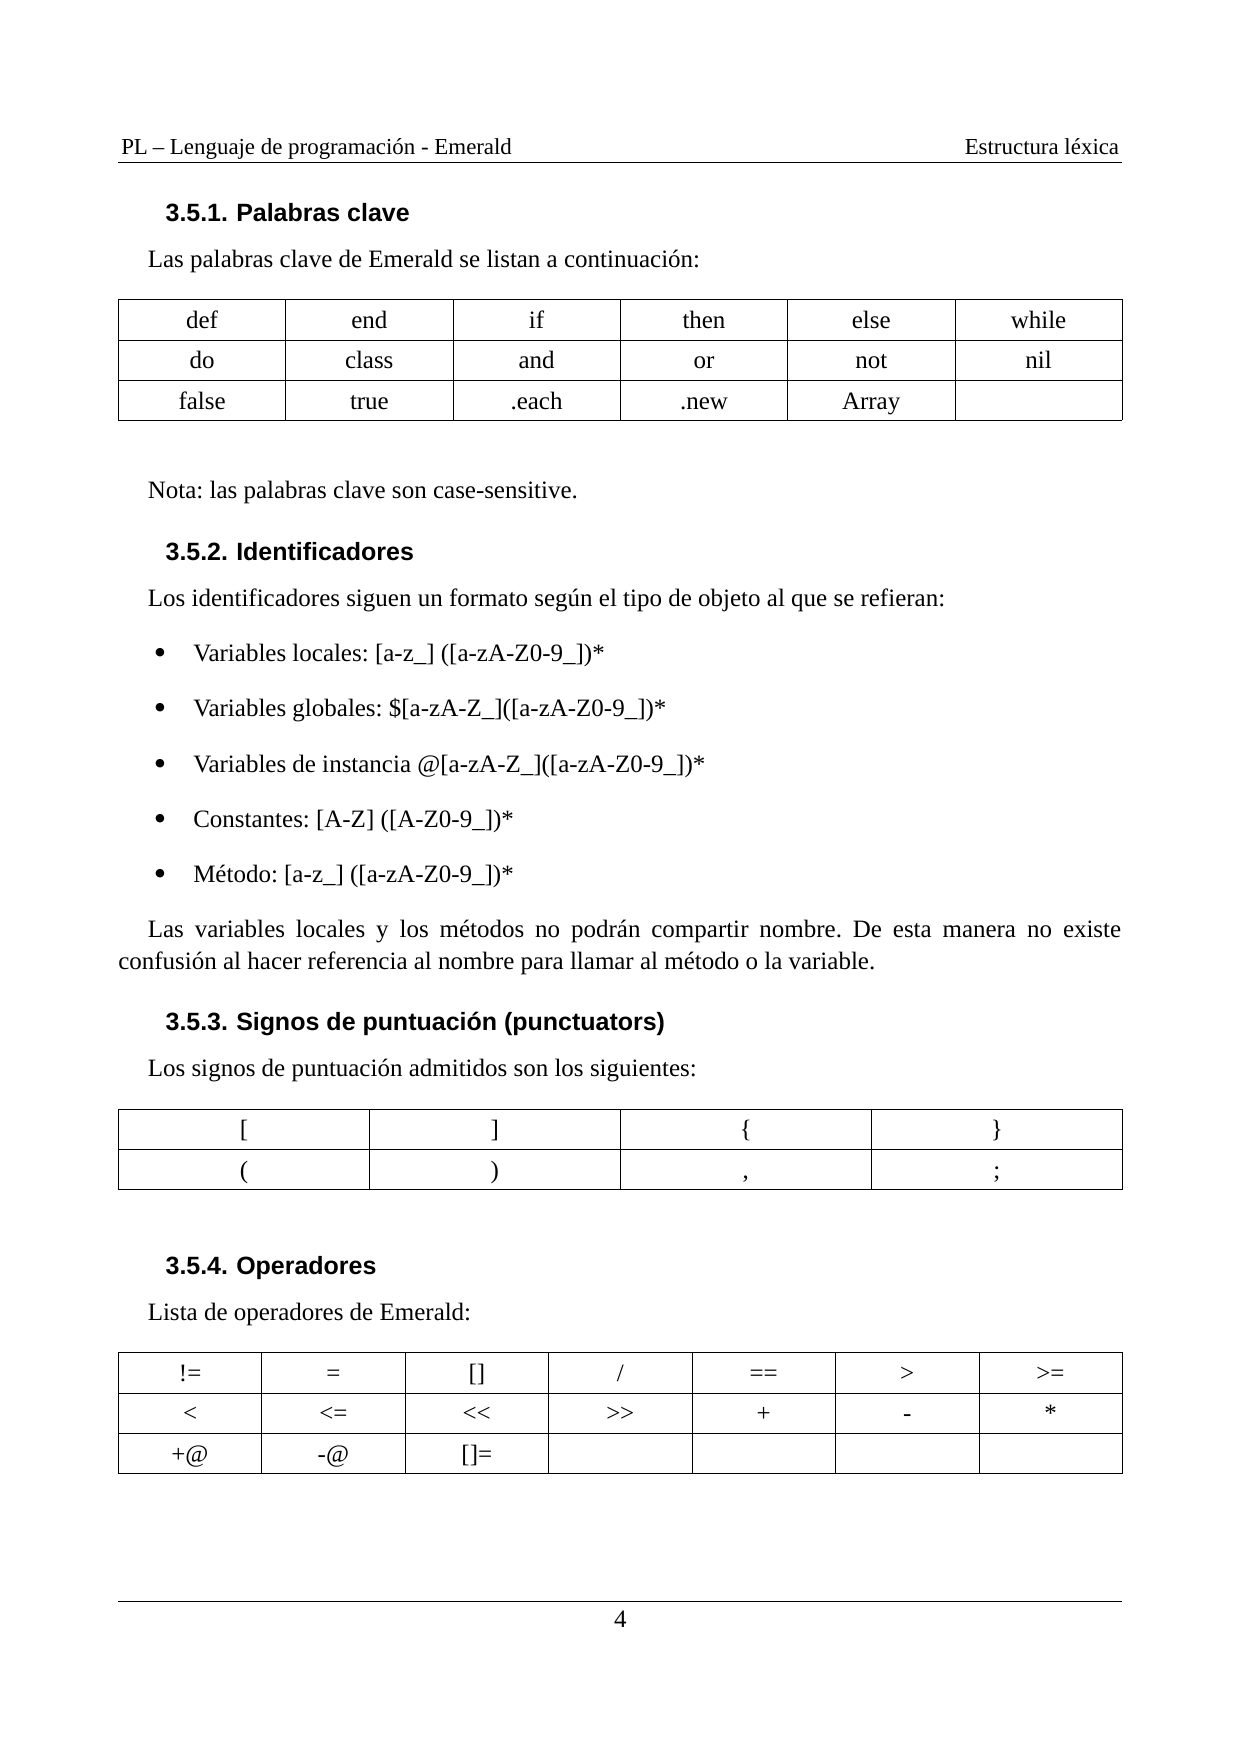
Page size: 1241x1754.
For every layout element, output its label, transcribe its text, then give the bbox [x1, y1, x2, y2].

table_header = [262, 1353, 405, 1393]
table_cell class [286, 341, 453, 380]
table_header [] [406, 1353, 548, 1393]
table_header else [788, 300, 955, 339]
subtitle Operadores [118, 1251, 1122, 1279]
table_cell not [788, 341, 955, 380]
table_cell []= [406, 1434, 548, 1473]
table_cell -@ [262, 1434, 405, 1473]
table_cell ) [370, 1150, 620, 1189]
table_cell , [621, 1150, 871, 1189]
list Variables de instancia @[a-zA-Z_]([a-zA-Z0-9_])* [156, 749, 1122, 777]
list Variables globales: $[a-zA-Z_]([a-zA-Z0-9_])* [156, 693, 1122, 722]
table_cell + [693, 1394, 835, 1433]
table_cell [549, 1434, 692, 1473]
table_header def [119, 300, 285, 339]
table_header } [872, 1110, 1122, 1149]
table_header / [549, 1353, 692, 1393]
table_cell [693, 1434, 835, 1473]
table_cell << [406, 1394, 548, 1433]
table_cell [980, 1434, 1122, 1473]
table_header if [454, 300, 620, 339]
table_header then [621, 300, 787, 339]
list Método: [a-z_] ([a-zA-Z0-9_])* [156, 859, 1122, 888]
list Variables locales: [a-z_] ([a-zA-Z0-9_])* [156, 638, 1122, 667]
table_cell < [119, 1394, 261, 1433]
table_header >= [980, 1353, 1122, 1393]
table_cell [956, 381, 1122, 420]
table_cell and [454, 341, 620, 380]
table_header == [693, 1353, 835, 1393]
table_header end [286, 300, 453, 339]
table_header ] [370, 1110, 620, 1149]
table_header while [956, 300, 1122, 339]
table_cell ; [872, 1150, 1122, 1189]
table_cell or [621, 341, 787, 380]
table_cell <= [262, 1394, 405, 1433]
table_header [ [119, 1110, 369, 1149]
text Los identificadores siguen un formato según el tipo de objeto al que se refieran: [118, 583, 1122, 612]
table_cell Array [788, 381, 955, 420]
table_cell >> [549, 1394, 692, 1433]
table_cell - [836, 1394, 979, 1433]
subtitle Identificadores [118, 537, 1122, 565]
table_cell ( [119, 1150, 369, 1189]
text Las palabras clave de Emerald se listan a continuación: [118, 244, 1122, 273]
table_cell [836, 1434, 979, 1473]
table_header { [621, 1110, 871, 1149]
text Nota: las palabras clave son case-sensitive. [118, 476, 1122, 504]
table_cell * [980, 1394, 1122, 1433]
text Lista de operadores de Emerald: [118, 1297, 1122, 1326]
table_header > [836, 1353, 979, 1393]
table_header != [119, 1353, 261, 1393]
text Los signos de puntuación admitidos son los siguientes: [118, 1053, 1122, 1082]
table_cell false [119, 381, 285, 420]
table_cell .new [621, 381, 787, 420]
table_cell true [286, 381, 453, 420]
table_cell +@ [119, 1434, 261, 1473]
table_cell nil [956, 341, 1122, 380]
subtitle Palabras clave [118, 198, 1122, 226]
text Las variables locales y los métodos no podrán compartir nombre. De esta manera no existe confusión al hacer referencia al nombre para llamar al método o la variable. [118, 914, 1122, 975]
subtitle Signos de puntuación (punctuators) [118, 1007, 1122, 1036]
list Constantes: [A-Z] ([A-Z0-9_])* [156, 804, 1122, 833]
table_cell .each [454, 381, 620, 420]
table_cell do [119, 341, 285, 380]
